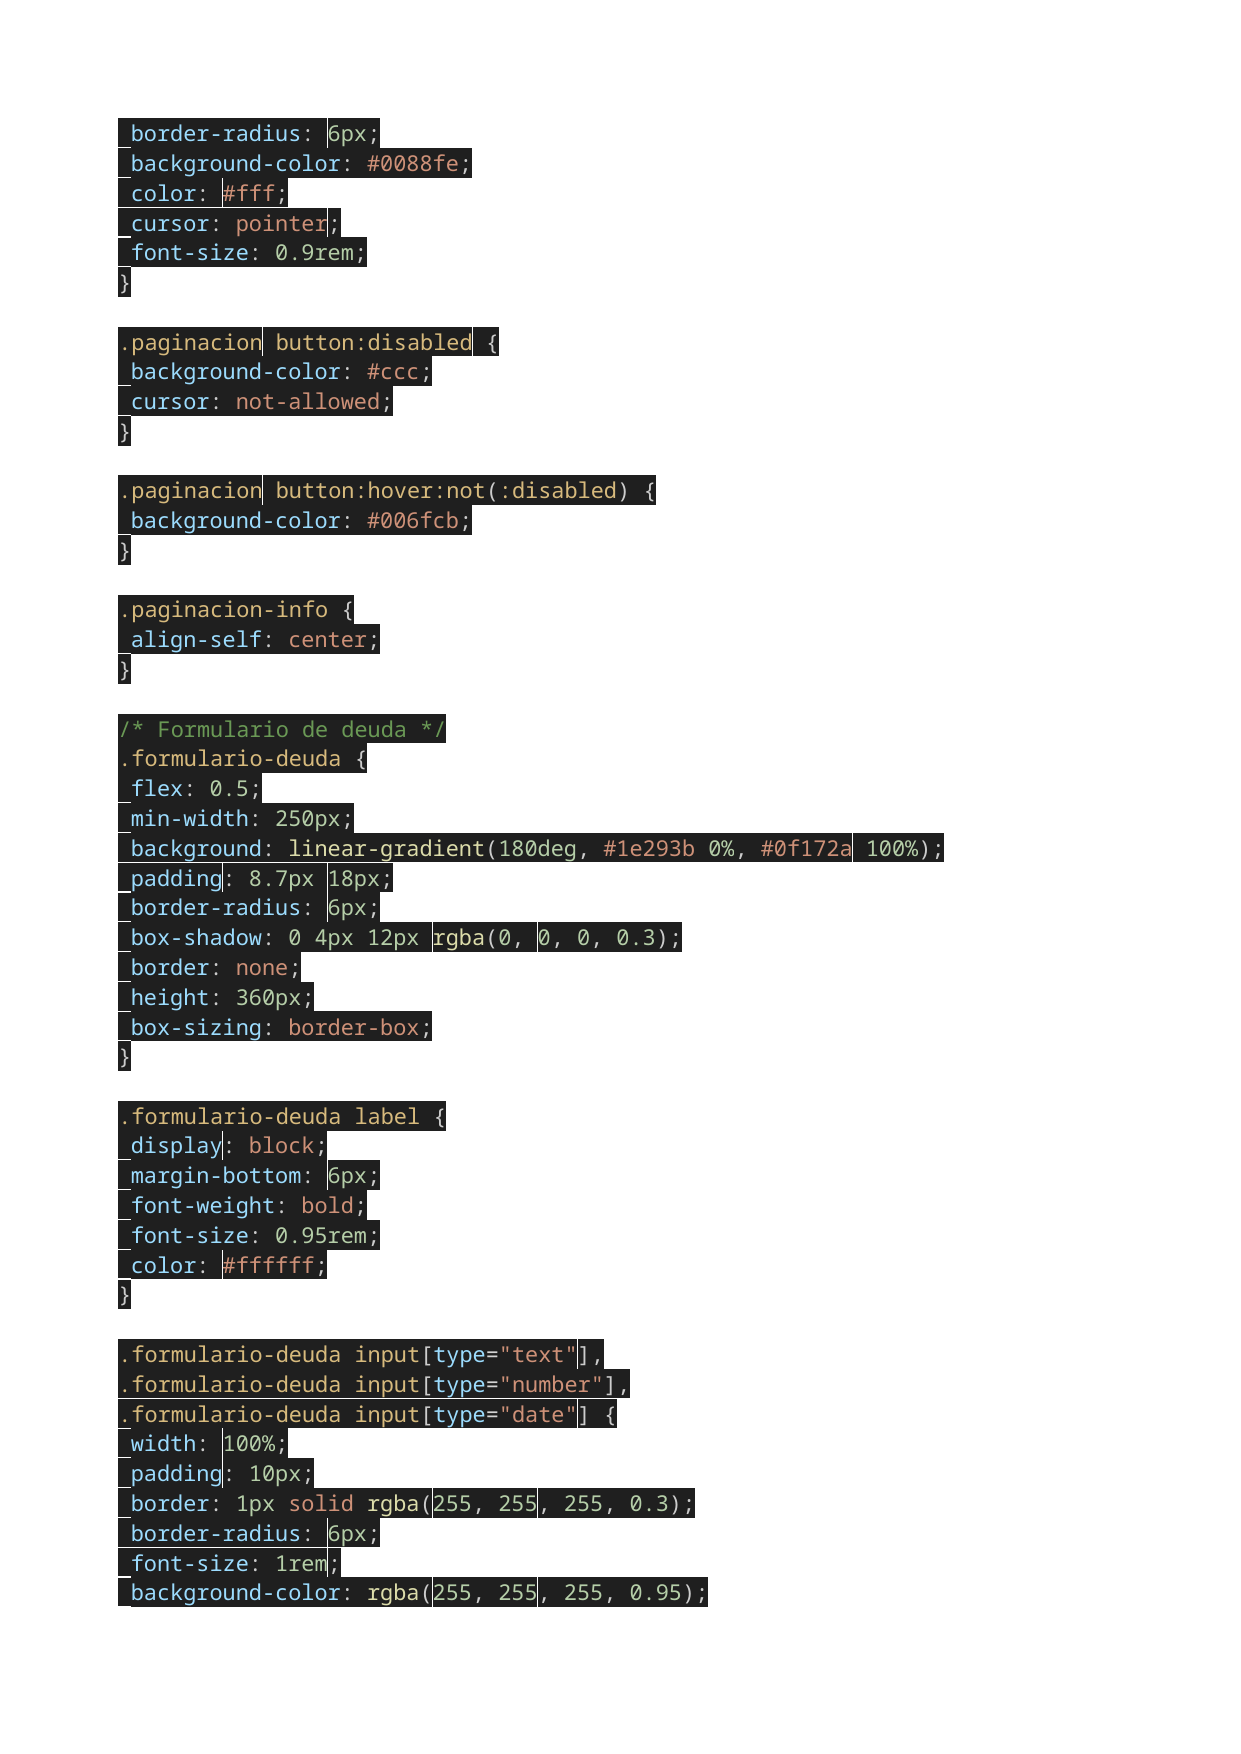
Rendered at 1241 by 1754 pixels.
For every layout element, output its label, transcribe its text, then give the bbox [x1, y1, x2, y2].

text color: #ffffff; [118, 1250, 1122, 1279]
text border-radius: 6px; [118, 1518, 1122, 1547]
text background-color: rgba(255, 255, 255, 0.95); [118, 1577, 1122, 1607]
text background-color: #ccc; [118, 356, 1122, 386]
text background-color: #006fcb; [118, 505, 1122, 535]
text align-self: center; [118, 624, 1122, 654]
text .formulario-deuda { [118, 743, 1122, 773]
text border-radius: 6px; [118, 118, 1122, 148]
text padding: 10px; [118, 1458, 1122, 1488]
text display: block; [118, 1131, 1122, 1160]
text border: 1px solid rgba(255, 255, 255, 0.3); [118, 1488, 1122, 1518]
text margin-bottom: 6px; [118, 1160, 1122, 1190]
text } [118, 267, 1122, 297]
text width: 100%; [118, 1428, 1122, 1458]
text .paginacion-info { [118, 594, 1122, 624]
text font-weight: bold; [118, 1190, 1122, 1220]
text box-shadow: 0 4px 12px rgba(0, 0, 0, 0.3); [118, 922, 1122, 952]
text color: #fff; [118, 178, 1122, 207]
text border: none; [118, 952, 1122, 982]
text padding: 8.7px 18px; [118, 862, 1122, 892]
text } [118, 1279, 1122, 1309]
text background: linear-gradient(180deg, #1e293b 0%, #0f172a 100%); [118, 833, 1122, 862]
text } [118, 1041, 1122, 1071]
text flex: 0.5; [118, 773, 1122, 803]
text box-sizing: border-box; [118, 1011, 1122, 1041]
text height: 360px; [118, 982, 1122, 1011]
text .formulario-deuda input[type="text"], [118, 1339, 1122, 1369]
text .formulario-deuda input[type="date"] { [118, 1398, 1122, 1428]
text .paginacion button:disabled { [118, 327, 1122, 356]
text } [118, 535, 1122, 565]
text font-size: 0.9rem; [118, 237, 1122, 267]
text font-size: 1rem; [118, 1547, 1122, 1577]
text border-radius: 6px; [118, 892, 1122, 922]
text background-color: #0088fe; [118, 148, 1122, 178]
text font-size: 0.95rem; [118, 1220, 1122, 1250]
text /* Formulario de deuda */ [118, 713, 1122, 743]
text .formulario-deuda input[type="number"], [118, 1369, 1122, 1398]
text } [118, 416, 1122, 446]
text cursor: not-allowed; [118, 386, 1122, 416]
text } [118, 654, 1122, 684]
text cursor: pointer; [118, 207, 1122, 237]
text .paginacion button:hover:not(:disabled) { [118, 475, 1122, 505]
text min-width: 250px; [118, 803, 1122, 833]
text .formulario-deuda label { [118, 1101, 1122, 1131]
